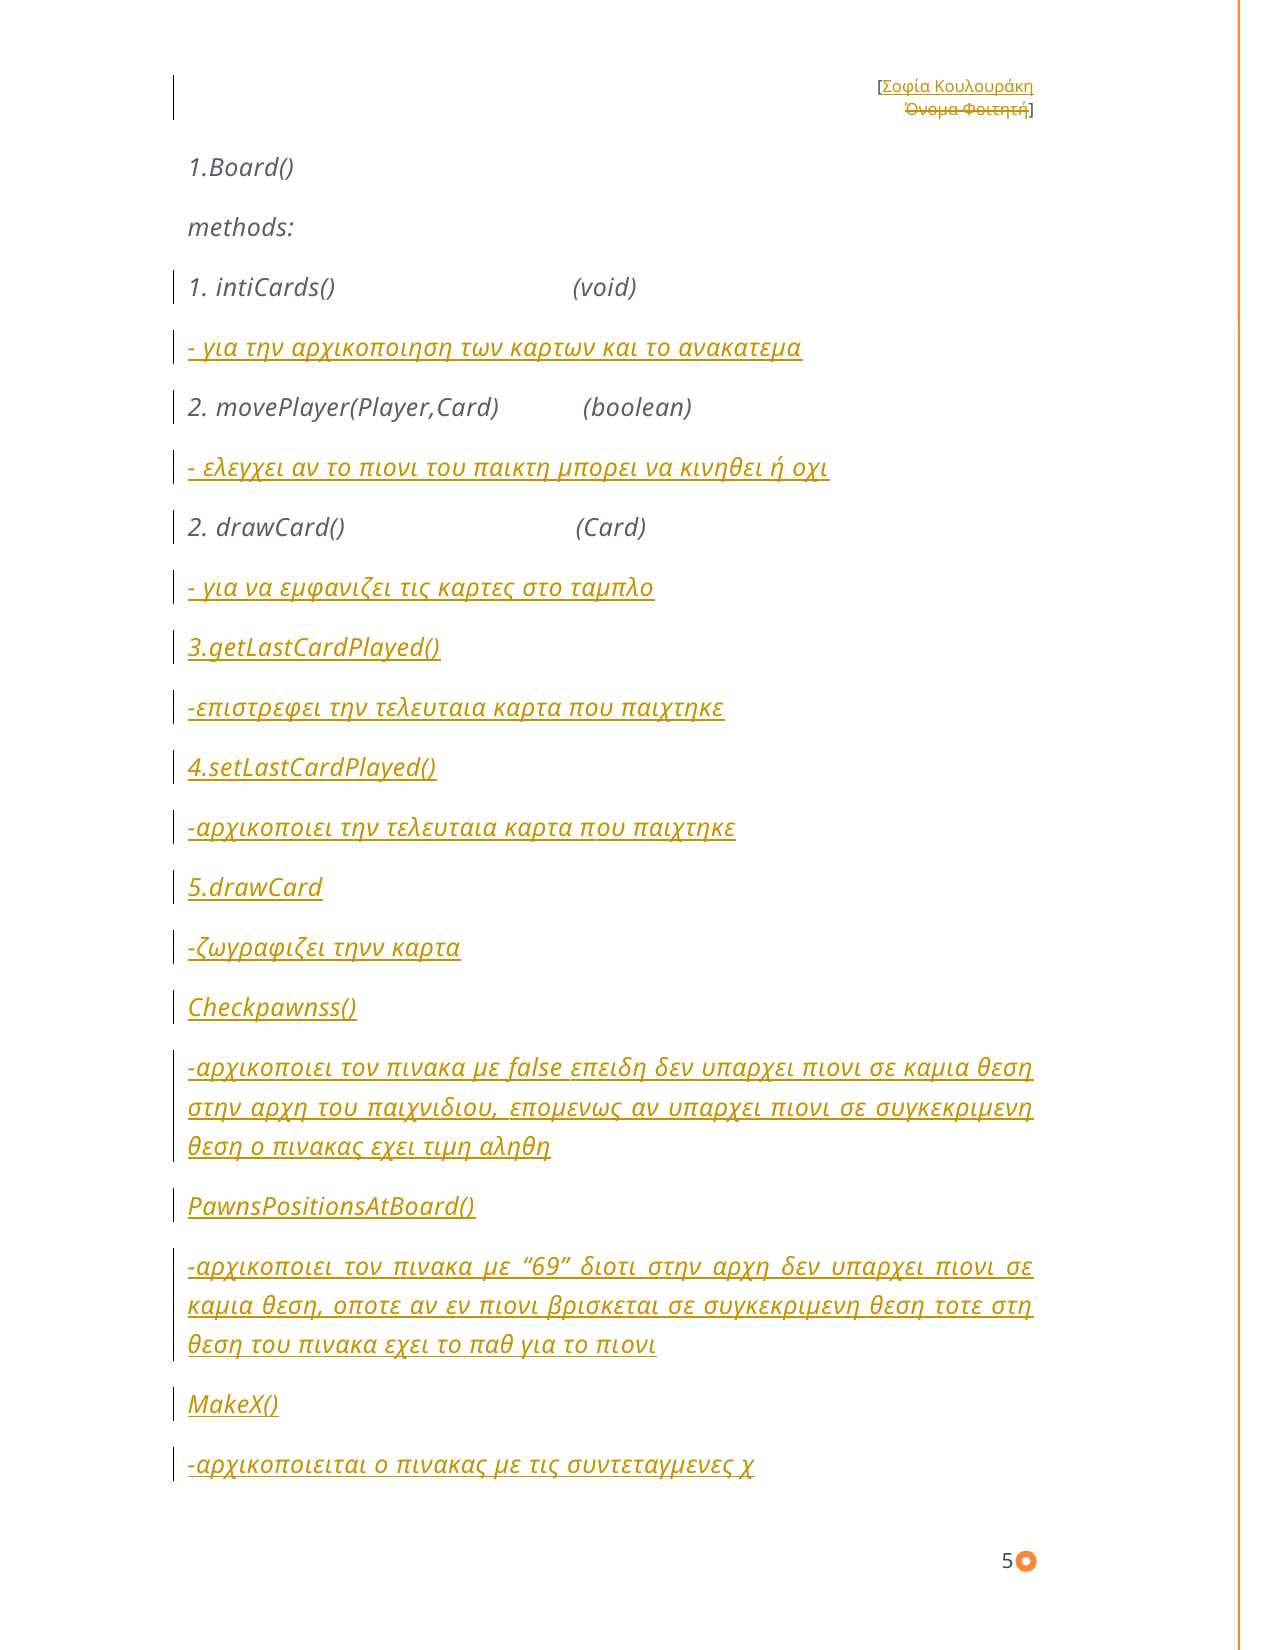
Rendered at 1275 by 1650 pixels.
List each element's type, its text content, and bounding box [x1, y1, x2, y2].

text Checkpawnss() [187, 990, 1034, 1024]
text - ελεγχει αν το πιονι του παικτη μπορει να κινηθει ή οχι [187, 450, 1034, 484]
text methods: [187, 210, 1034, 244]
text 2. movePlayer(Player,Card) (boolean) [187, 390, 1034, 424]
text 5.drawCard [187, 870, 1034, 904]
text PawnsPositionsAtBoard() [187, 1188, 1034, 1222]
text -επιστρεφει την τελευταια καρτα που παιχτηκε [187, 690, 1034, 724]
text -αρχικοποιει τον πινακα με “69” διοτι στην αρχη δεν υπαρχει πιονι σε [187, 1248, 1034, 1277]
text MakeX() [187, 1387, 1034, 1421]
text στην αρχη του παιχνιδιου, επομενως αν υπαρχει πιονι σε συγκεκριμενη [187, 1080, 1034, 1118]
text θεση ο πινακας εχει τιμη αληθη [187, 1119, 1034, 1162]
text θεση του πινακα εχει το παθ για το πιονι [187, 1317, 1034, 1361]
text καμια θεση, οποτε αν εν πιονι βρισκεται σε συγκεκριμενη θεση τοτε στη [187, 1278, 1034, 1316]
text - για την αρχικοποιηση των καρτων και το ανακατεμα [187, 330, 1034, 364]
text 2. drawCard() (Card) [187, 510, 1034, 544]
text - για να εμφανιζει τις καρτες στο ταμπλο [187, 570, 1034, 604]
text 4.setLastCardPlayed() [187, 750, 1034, 784]
text -ζωγραφιζει τηνν καρτα [187, 930, 1034, 964]
text -αρχικοποιειται ο πινακας με τις συντεταγμενες χ [187, 1447, 1034, 1481]
text -αρχικοποιει την τελευταια καρτα που παιχτηκε [187, 810, 1034, 844]
text 3.getLastCardPlayed() [187, 630, 1034, 664]
text 1. intiCards() (void) [187, 270, 1034, 304]
text 1.Board() [187, 150, 1034, 184]
text -αρχικοποιει τον πινακα με false επειδη δεν υπαρχει πιονι σε καμια θεση [187, 1050, 1034, 1079]
